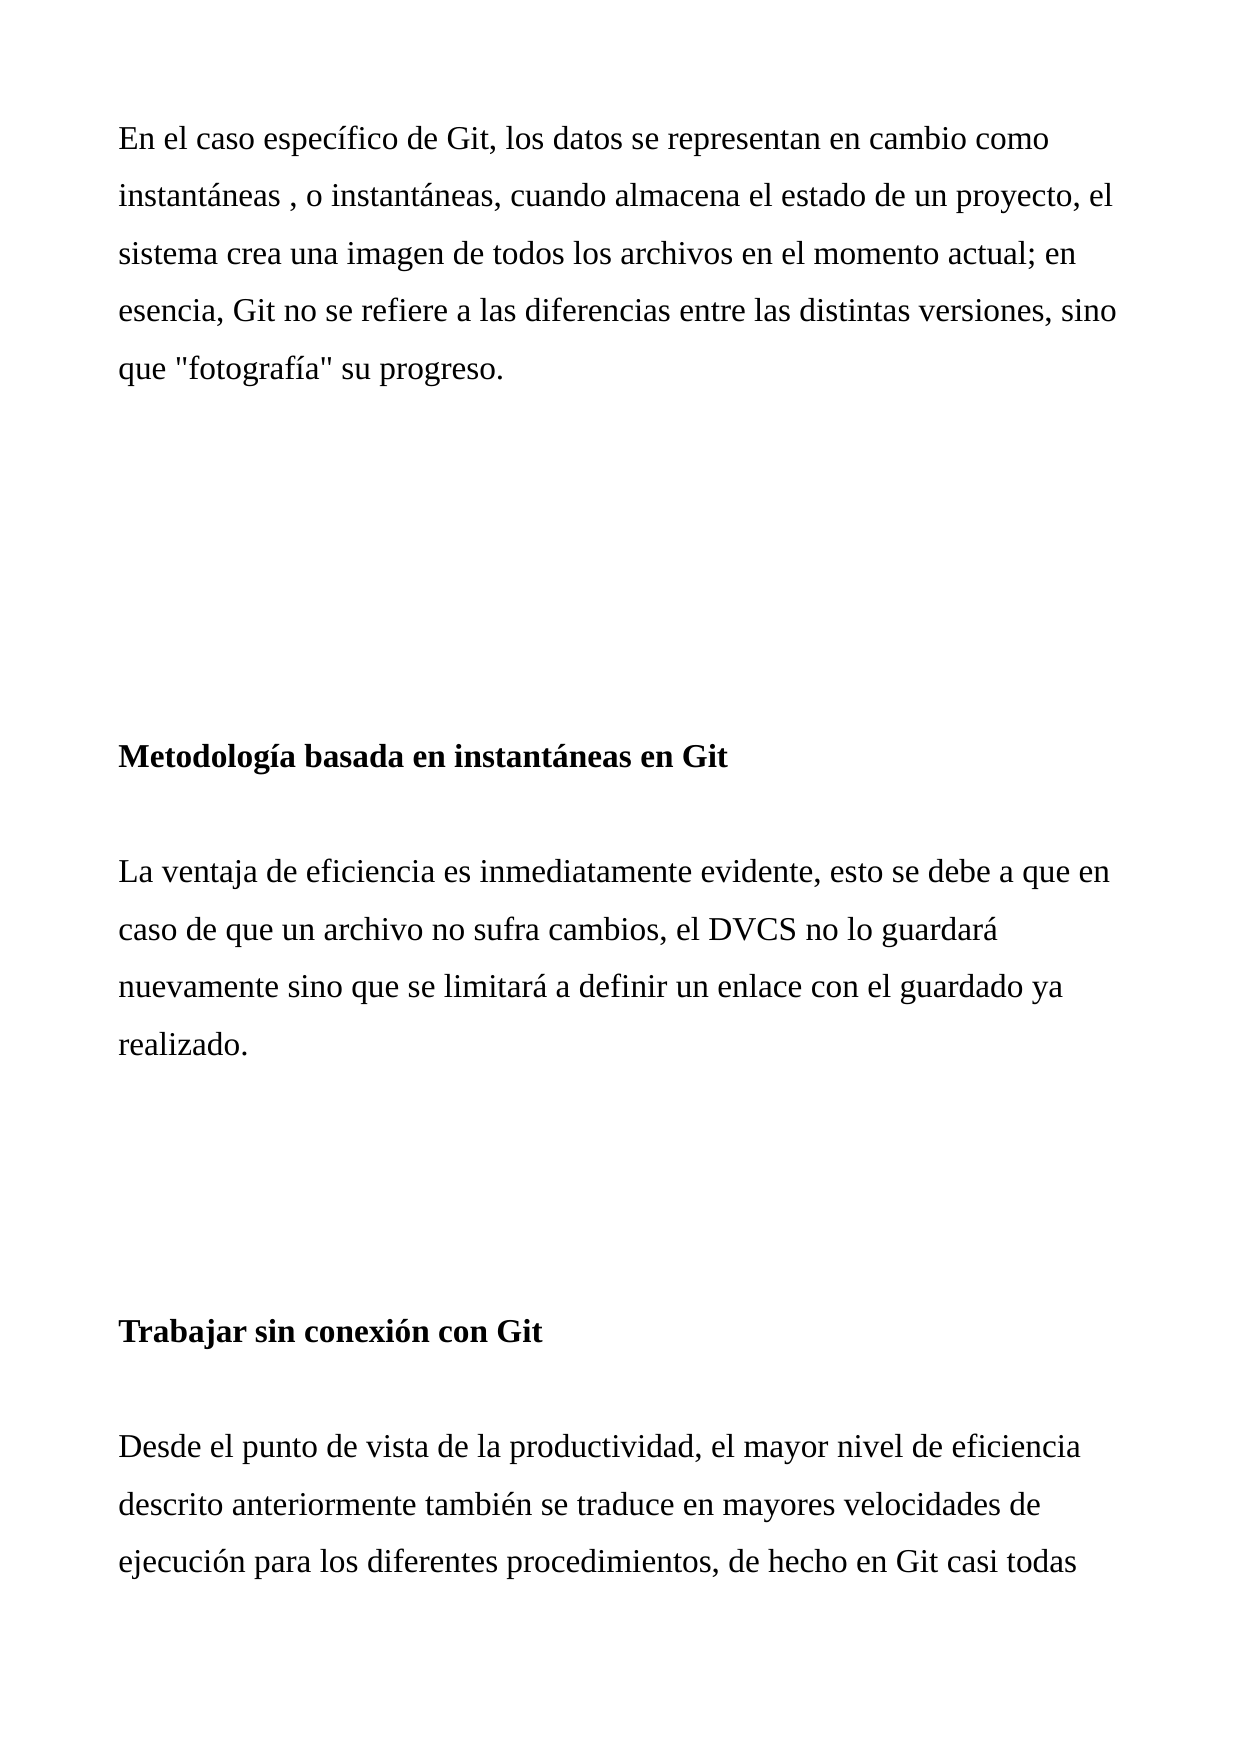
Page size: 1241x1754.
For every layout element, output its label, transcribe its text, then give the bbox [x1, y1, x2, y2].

text Desde el punto de vista de la productividad, el mayor nivel de eficiencia descrito anteriormente también se traduce en mayores velocidades de ejecución para los diferentes procedimientos, de hecho en Git casi todas [118, 1426, 1122, 1579]
text Metodología basada en instantáneas en Git [118, 736, 1122, 774]
text Trabajar sin conexión con Git [118, 1311, 1122, 1349]
text La ventaja de eficiencia es inmediatamente evidente, esto se debe a que en caso de que un archivo no sufra cambios, el DVCS no lo guardará nuevamente sino que se limitará a definir un enlace con el guardado ya realizado. [118, 851, 1122, 1062]
text En el caso específico de Git, los datos se representan en cambio como instantáneas , o instantáneas, cuando almacena el estado de un proyecto, el sistema crea una imagen de todos los archivos en el momento actual; en esencia, Git no se refiere a las diferencias entre las distintas versiones, sino que "fotografía" su progreso. [118, 118, 1122, 386]
